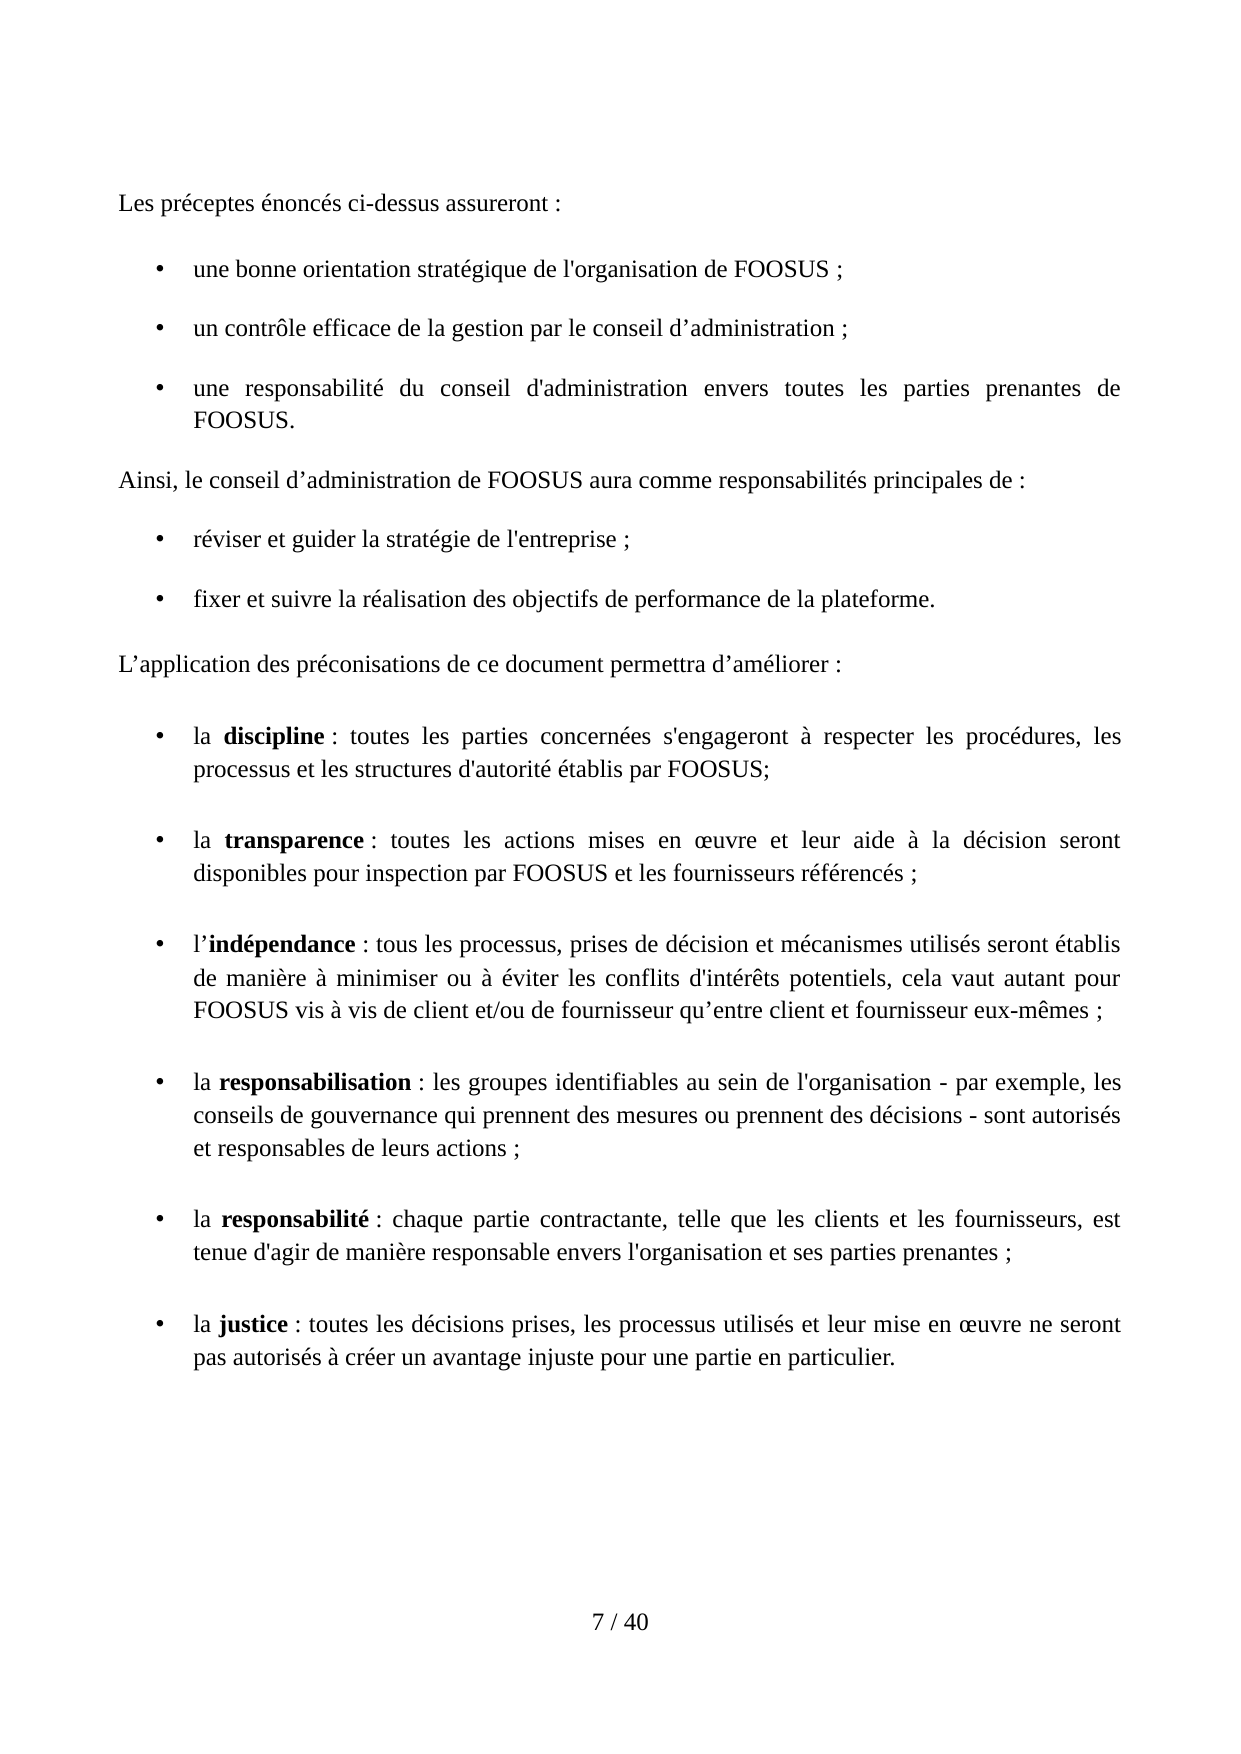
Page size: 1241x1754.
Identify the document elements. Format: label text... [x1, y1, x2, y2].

list la responsabilisation : les groupes identifiables au sein de l'organisation - par exemple, les conseils de gouvernance qui prennent des mesures ou prennent des décisions - sont autorisés et responsables de leurs actions ; [156, 1067, 1122, 1162]
text Les préceptes énoncés ci-dessus assureront : [118, 188, 1122, 217]
text L’application des préconisations de ce document permettra d’améliorer : [118, 649, 1122, 678]
list une responsabilité du conseil d'administration envers toutes les parties prenantes de FOOSUS. [156, 373, 1122, 434]
list la justice : toutes les décisions prises, les processus utilisés et leur mise en œuvre ne seront pas autorisés à créer un avantage injuste pour une partie en particulier. [156, 1309, 1122, 1371]
list la discipline : toutes les parties concernées s'engageront à respecter les procédures, les processus et les structures d'autorité établis par FOOSUS; [156, 721, 1122, 783]
list l’indépendance : tous les processus, prises de décision et mécanismes utilisés seront établis de manière à minimiser ou à éviter les conflits d'intérêts potentiels, cela vaut autant pour FOOSUS vis à vis de client et/ou de fournisseur qu’entre client et fournisseur eux-mêmes ; [156, 929, 1122, 1024]
list la responsabilité : chaque partie contractante, telle que les clients et les fournisseurs, est tenue d'agir de manière responsable envers l'organisation et ses parties prenantes ; [156, 1204, 1122, 1266]
list la transparence : toutes les actions mises en œuvre et leur aide à la décision seront disponibles pour inspection par FOOSUS et les fournisseurs référencés ; [156, 825, 1122, 887]
list réviser et guider la stratégie de l'entreprise ; [156, 524, 1122, 553]
list un contrôle efficace de la gestion par le conseil d’administration ; [156, 313, 1122, 342]
text Ainsi, le conseil d’administration de FOOSUS aura comme responsabilités principales de : [118, 465, 1122, 494]
list une bonne orientation stratégique de l'organisation de FOOSUS ; [156, 254, 1122, 282]
list fixer et suivre la réalisation des objectifs de performance de la plateforme. [156, 584, 1122, 613]
